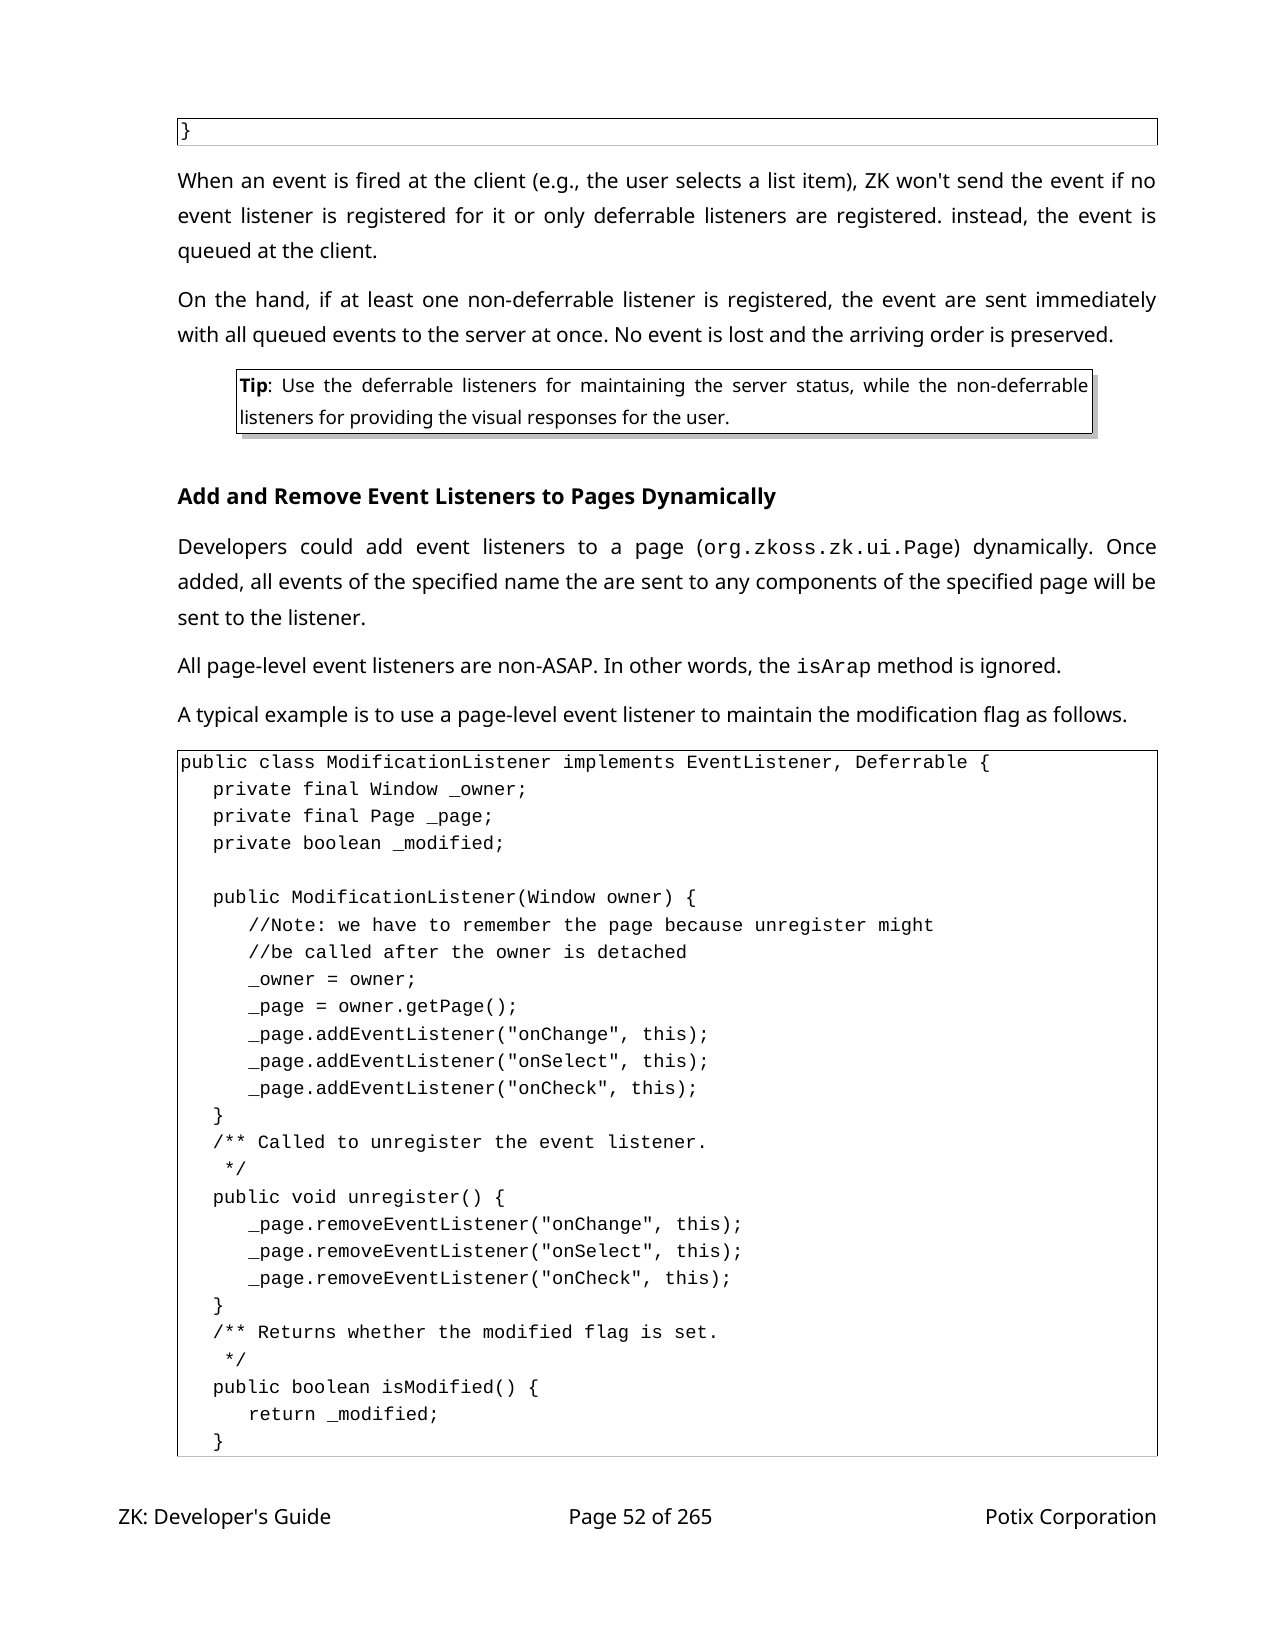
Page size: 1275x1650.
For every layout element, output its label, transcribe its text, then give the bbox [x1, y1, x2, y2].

text public boolean isModified() { [178, 1375, 1157, 1399]
text private final Window _owner; [178, 777, 1157, 801]
text private final Page _page; [178, 804, 1157, 828]
text When an event is fired at the client (e.g., the user selects a list item), ZK won't send the event if no event listener is registered for it or only deferrable listeners are registered. instead, the event is queued at the client. [177, 166, 1157, 265]
text _page.removeEventListener("onChange", this); [178, 1212, 1157, 1236]
text _owner = owner; [178, 967, 1157, 991]
text } [178, 119, 1157, 145]
text A typical example is to use a page-level event listener to maintain the modification flag as follows. [177, 701, 1157, 729]
text private boolean _modified; [178, 831, 1157, 855]
text _page.addEventListener("onSelect", this); [178, 1048, 1157, 1073]
text public void unregister() { [178, 1184, 1157, 1209]
text //Note: we have to remember the page because unregister might [178, 913, 1157, 937]
text */ [178, 1348, 1157, 1372]
text /** Returns whether the modified flag is set. [178, 1320, 1157, 1345]
text } [178, 1429, 1157, 1456]
text */ [178, 1157, 1157, 1182]
text Tip: Use the deferrable listeners for maintaining the server status, while the non-deferrable listeners for providing the visual responses for the user. [237, 370, 1092, 433]
text public class ModificationListener implements EventListener, Deferrable { [178, 751, 1157, 774]
text //be called after the owner is detached [178, 940, 1157, 964]
text return _modified; [178, 1402, 1157, 1426]
text All page-level event listeners are non-ASAP. In other words, the isArap method is ignored. [177, 651, 1157, 680]
text _page.removeEventListener("onSelect", this); [178, 1239, 1157, 1263]
text } [178, 1103, 1157, 1127]
text public ModificationListener(Window owner) { [178, 885, 1157, 910]
subtitle Add and Remove Event Listeners to Pages Dynamically [177, 481, 1157, 511]
text } [178, 1293, 1157, 1317]
text _page.addEventListener("onChange", this); [178, 1021, 1157, 1046]
text On the hand, if at least one non-deferrable listener is registered, the event are sent immediately with all queued events to the server at once. No event is lost and the arriving order is preserved. [177, 285, 1157, 349]
text Developers could add event listeners to a page (org.zkoss.zk.ui.Page) dynamically. Once added, all events of the specified name the are sent to any components of the specified page will be sent to the listener. [177, 532, 1157, 631]
text _page.removeEventListener("onCheck", this); [178, 1266, 1157, 1290]
text _page.addEventListener("onCheck", this); [178, 1076, 1157, 1100]
text /** Called to unregister the event listener. [178, 1130, 1157, 1154]
text _page = owner.getPage(); [178, 994, 1157, 1018]
